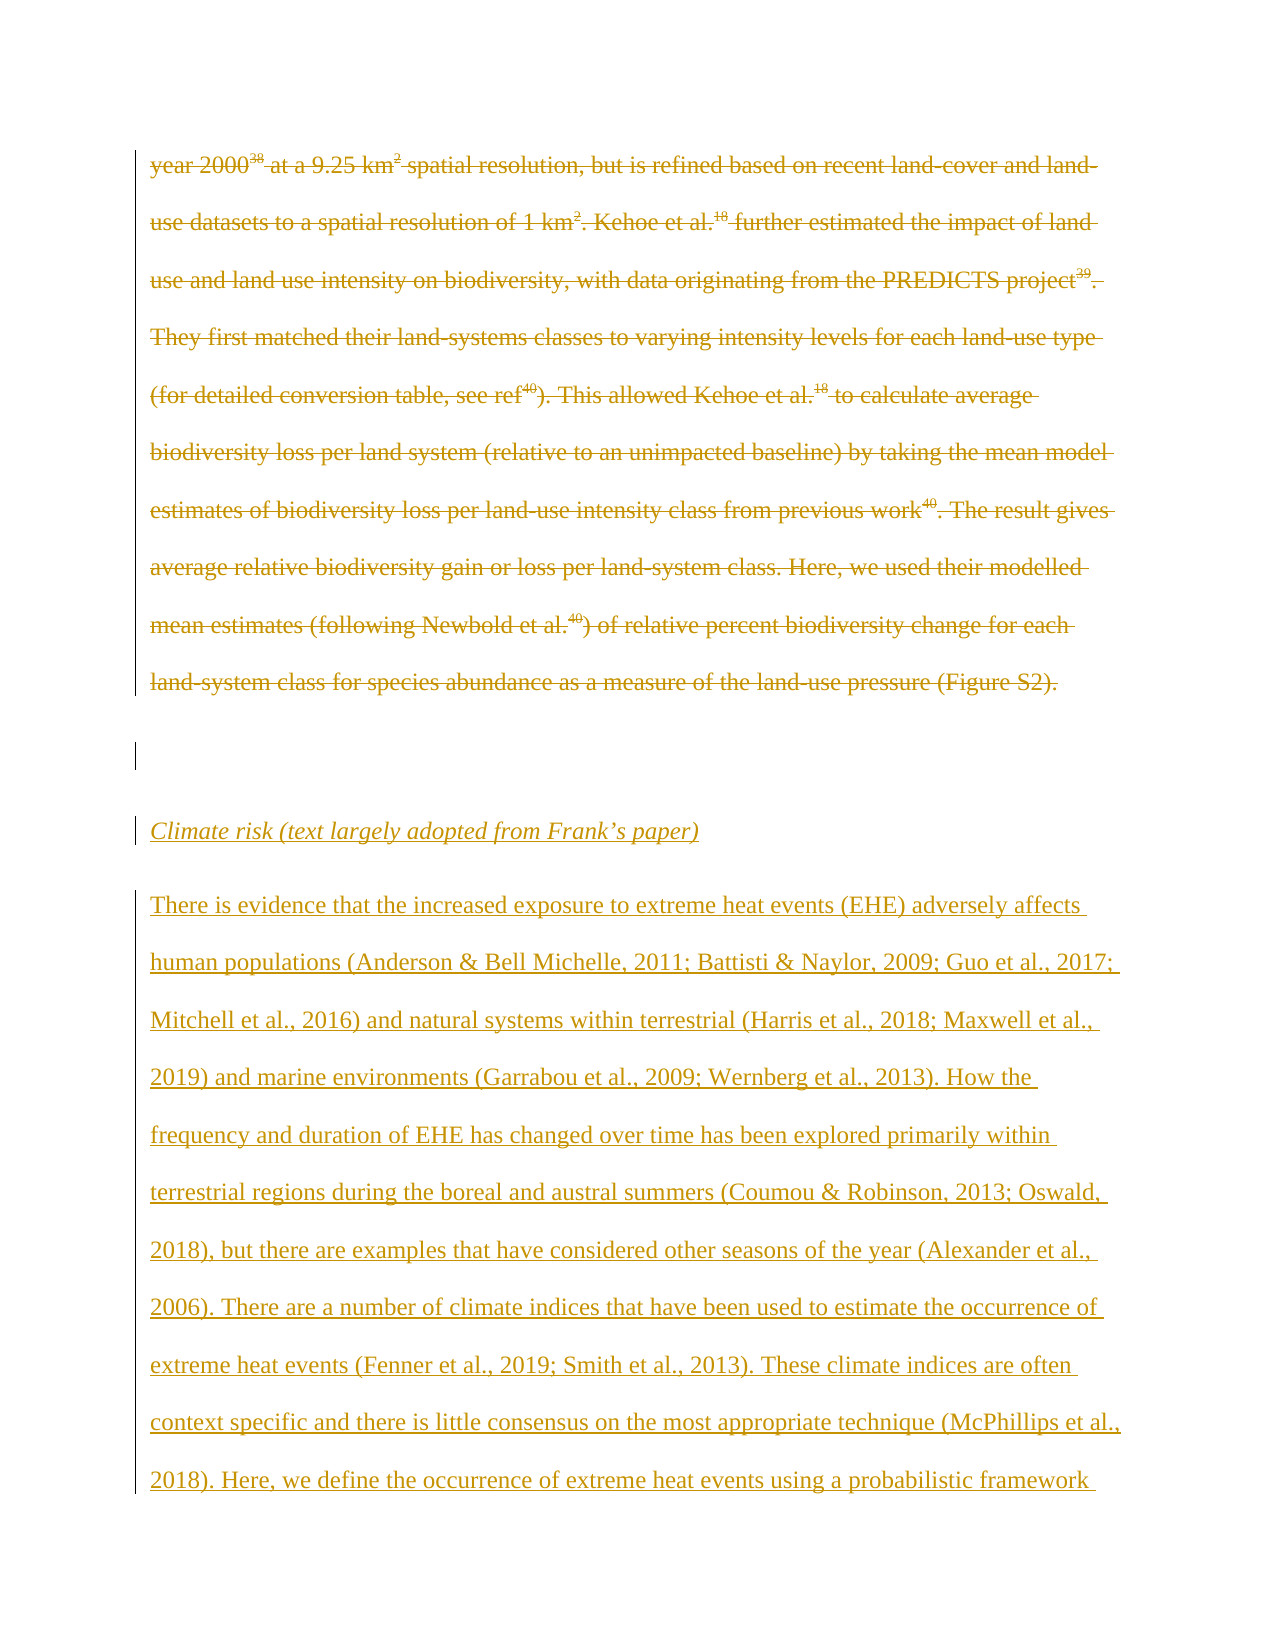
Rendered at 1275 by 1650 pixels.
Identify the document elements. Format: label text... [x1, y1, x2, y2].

text There is evidence that the increased exposure to extreme heat events (EHE) adversely affects human populations (Anderson & Bell Michelle, 2011; Battisti & Naylor, 2009; Guo et al., 2017; Mitchell et al., 2016) and natural systems within terrestrial (Harris et al., 2018; Maxwell et al., 2019) and marine environments (Garrabou et al., 2009; Wernberg et al., 2013). How the frequency and duration of EHE has changed over time has been explored primarily within terrestrial regions during the boreal and austral summers (Coumou & Robinson, 2013; Oswald, 2018), but there are examples that have considered other seasons of the year (Alexander et al., 2006). There are a number of climate indices that have been used to estimate the occurrence of extreme heat events (Fenner et al., 2019; Smith et al., 2013). These climate indices are often context specific and there is little consensus on the most appropriate technique (McPhillips et al., 2018). Here, we define the occurrence of extreme heat events using a probabilistic framework [150, 890, 1125, 1494]
text Climate risk (text largely adopted from Frank’s paper) [150, 816, 1125, 844]
